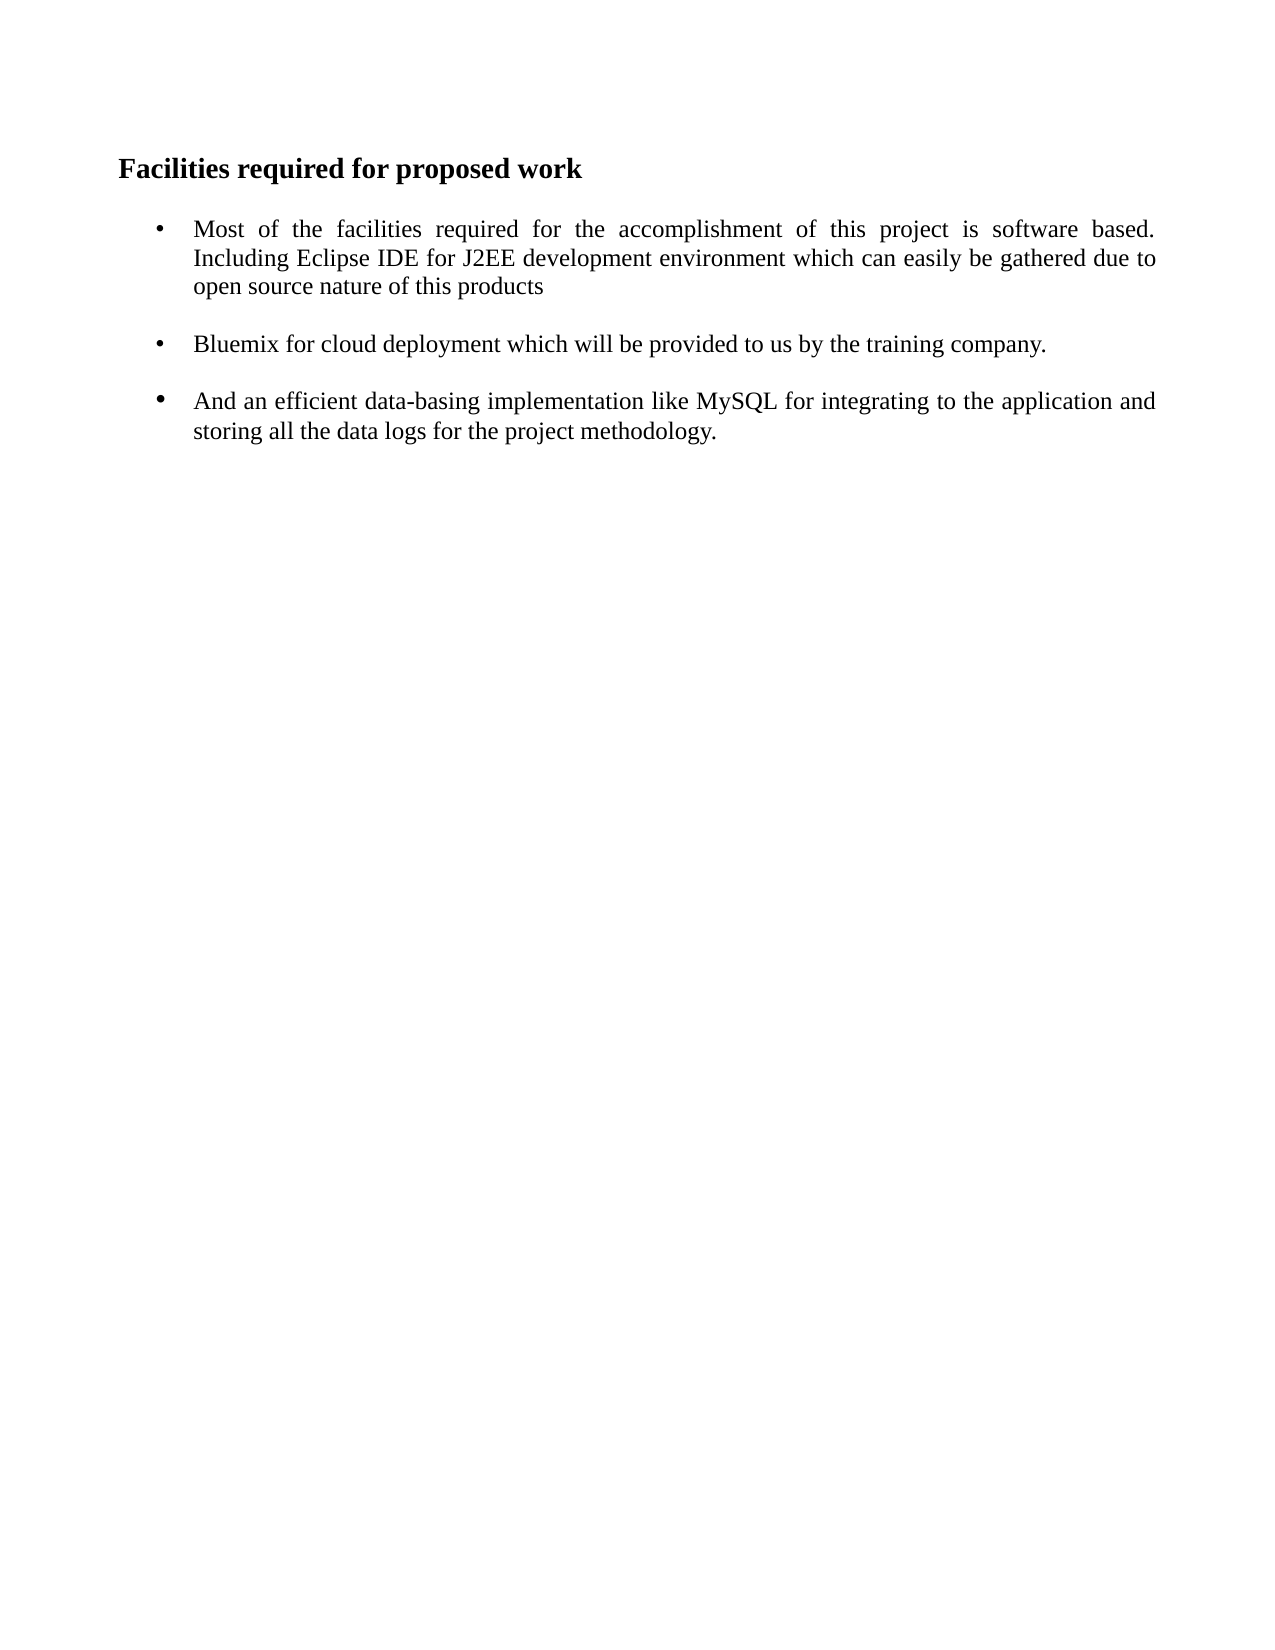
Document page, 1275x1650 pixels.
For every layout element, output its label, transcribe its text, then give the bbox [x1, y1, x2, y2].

list And an efficient data-basing implementation like MySQL for integrating to the application and storing all the data logs for the project methodology. [156, 386, 1157, 445]
list Bluemix for cloud deployment which will be provided to us by the training company. [156, 329, 1157, 358]
list Most of the facilities required for the accomplishment of this project is software based. Including Eclipse IDE for J2EE development environment which can easily be gathered due to open source nature of this products [156, 214, 1157, 300]
text Facilities required for proposed work [118, 152, 1157, 185]
